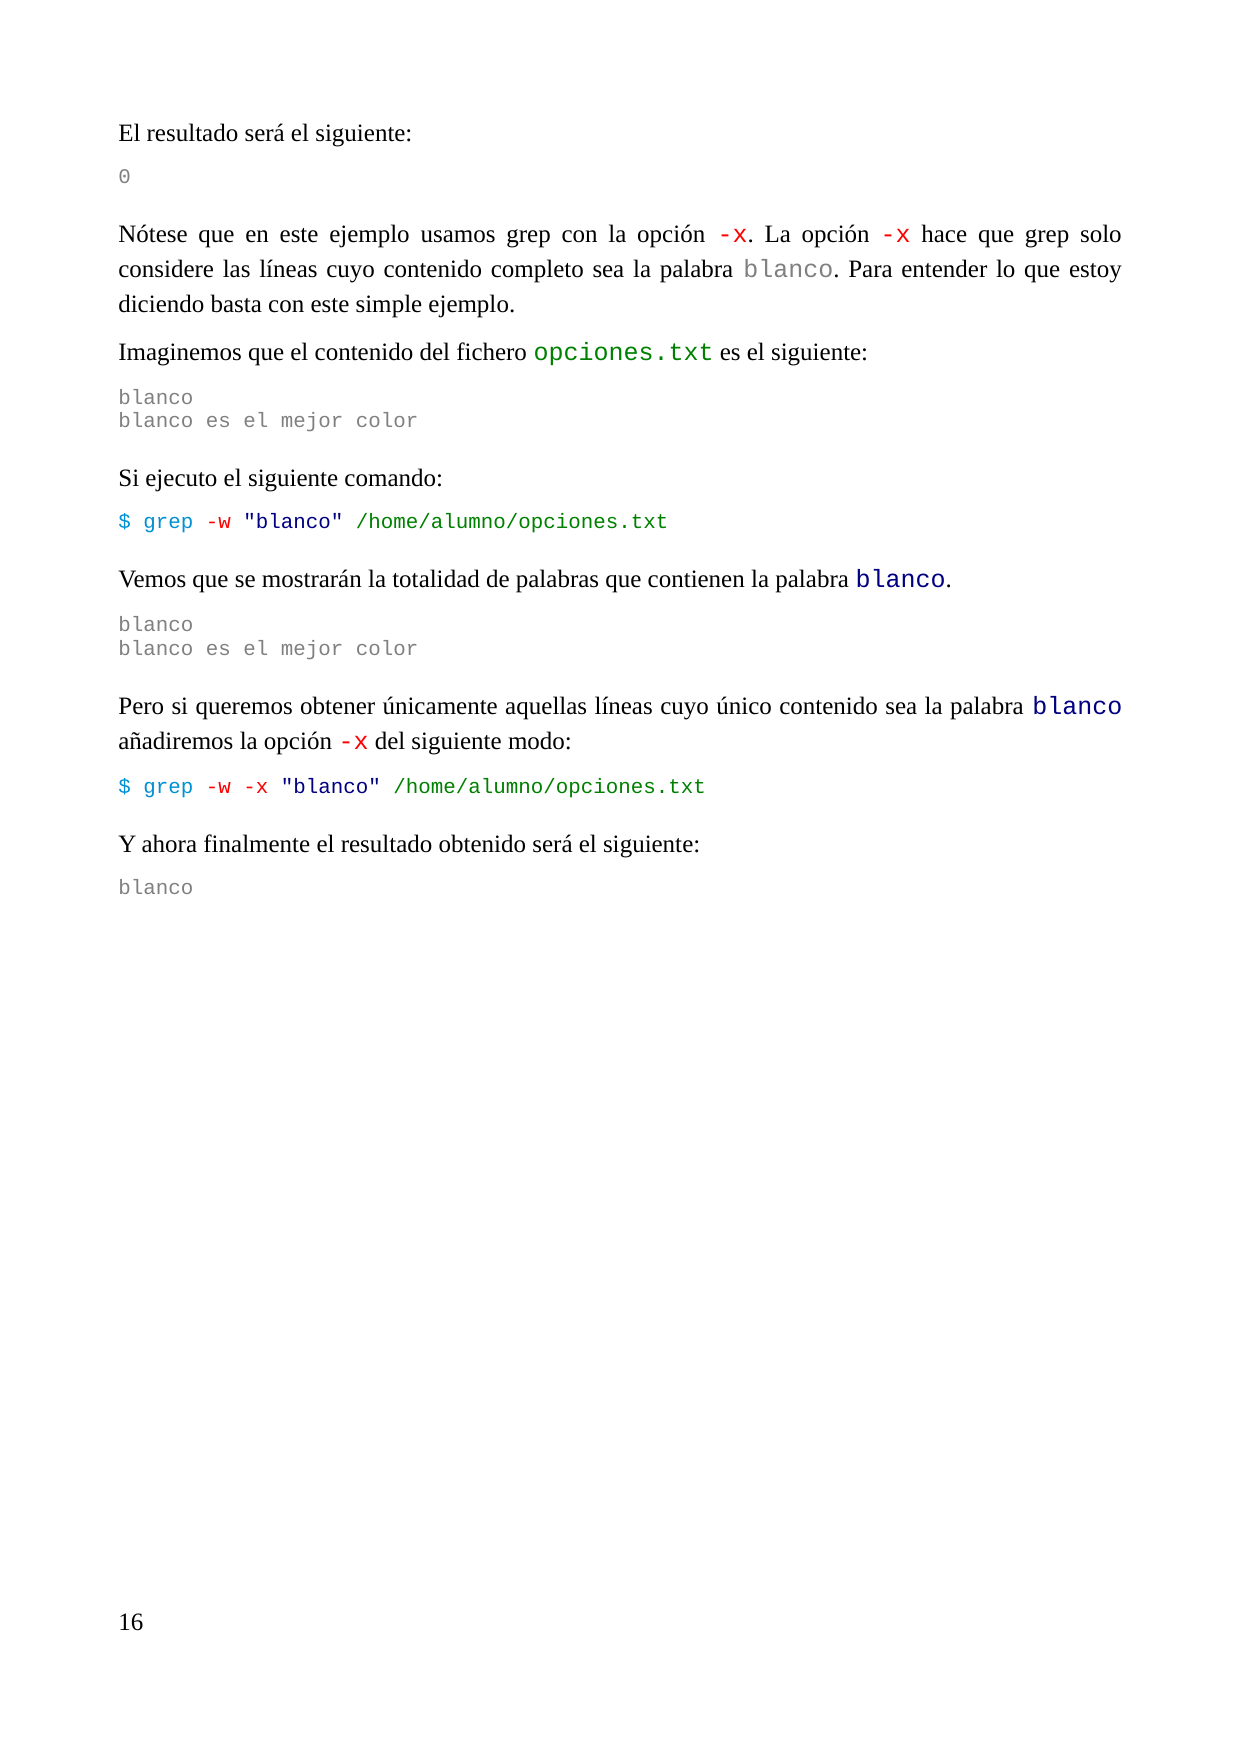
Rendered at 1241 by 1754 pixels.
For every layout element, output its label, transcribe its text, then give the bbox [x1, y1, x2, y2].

text Vemos que se mostrarán la totalidad de palabras que contienen la palabra blanco. [118, 564, 1122, 595]
text blanco [118, 877, 1122, 900]
text Imaginemos que el contenido del fichero opciones.txt es el siguiente: [118, 337, 1122, 367]
text $ grep -w "blanco" /home/alumno/opciones.txt [118, 511, 1122, 535]
text blanco [118, 387, 1122, 410]
text blanco es el mejor color [118, 638, 1122, 661]
text Si ejecuto el siguiente comando: [118, 463, 1122, 492]
text Nótese que en este ejemplo usamos grep con la opción -x. La opción -x hace que grep solo considere las líneas cuyo contenido completo sea la palabra blanco. Para entender lo que estoy diciendo basta con este simple ejemplo. [118, 219, 1122, 318]
text Pero si queremos obtener únicamente aquellas líneas cuyo único contenido sea la palabra blanco añadiremos la opción -x del siguiente modo: [118, 691, 1122, 757]
text El resultado será el siguiente: [118, 118, 1122, 147]
text 0 [118, 166, 1122, 189]
text blanco es el mejor color [118, 410, 1122, 434]
text $ grep -w -x "blanco" /home/alumno/opciones.txt [118, 776, 1122, 800]
text Y ahora finalmente el resultado obtenido será el siguiente: [118, 829, 1122, 858]
text blanco [118, 614, 1122, 638]
